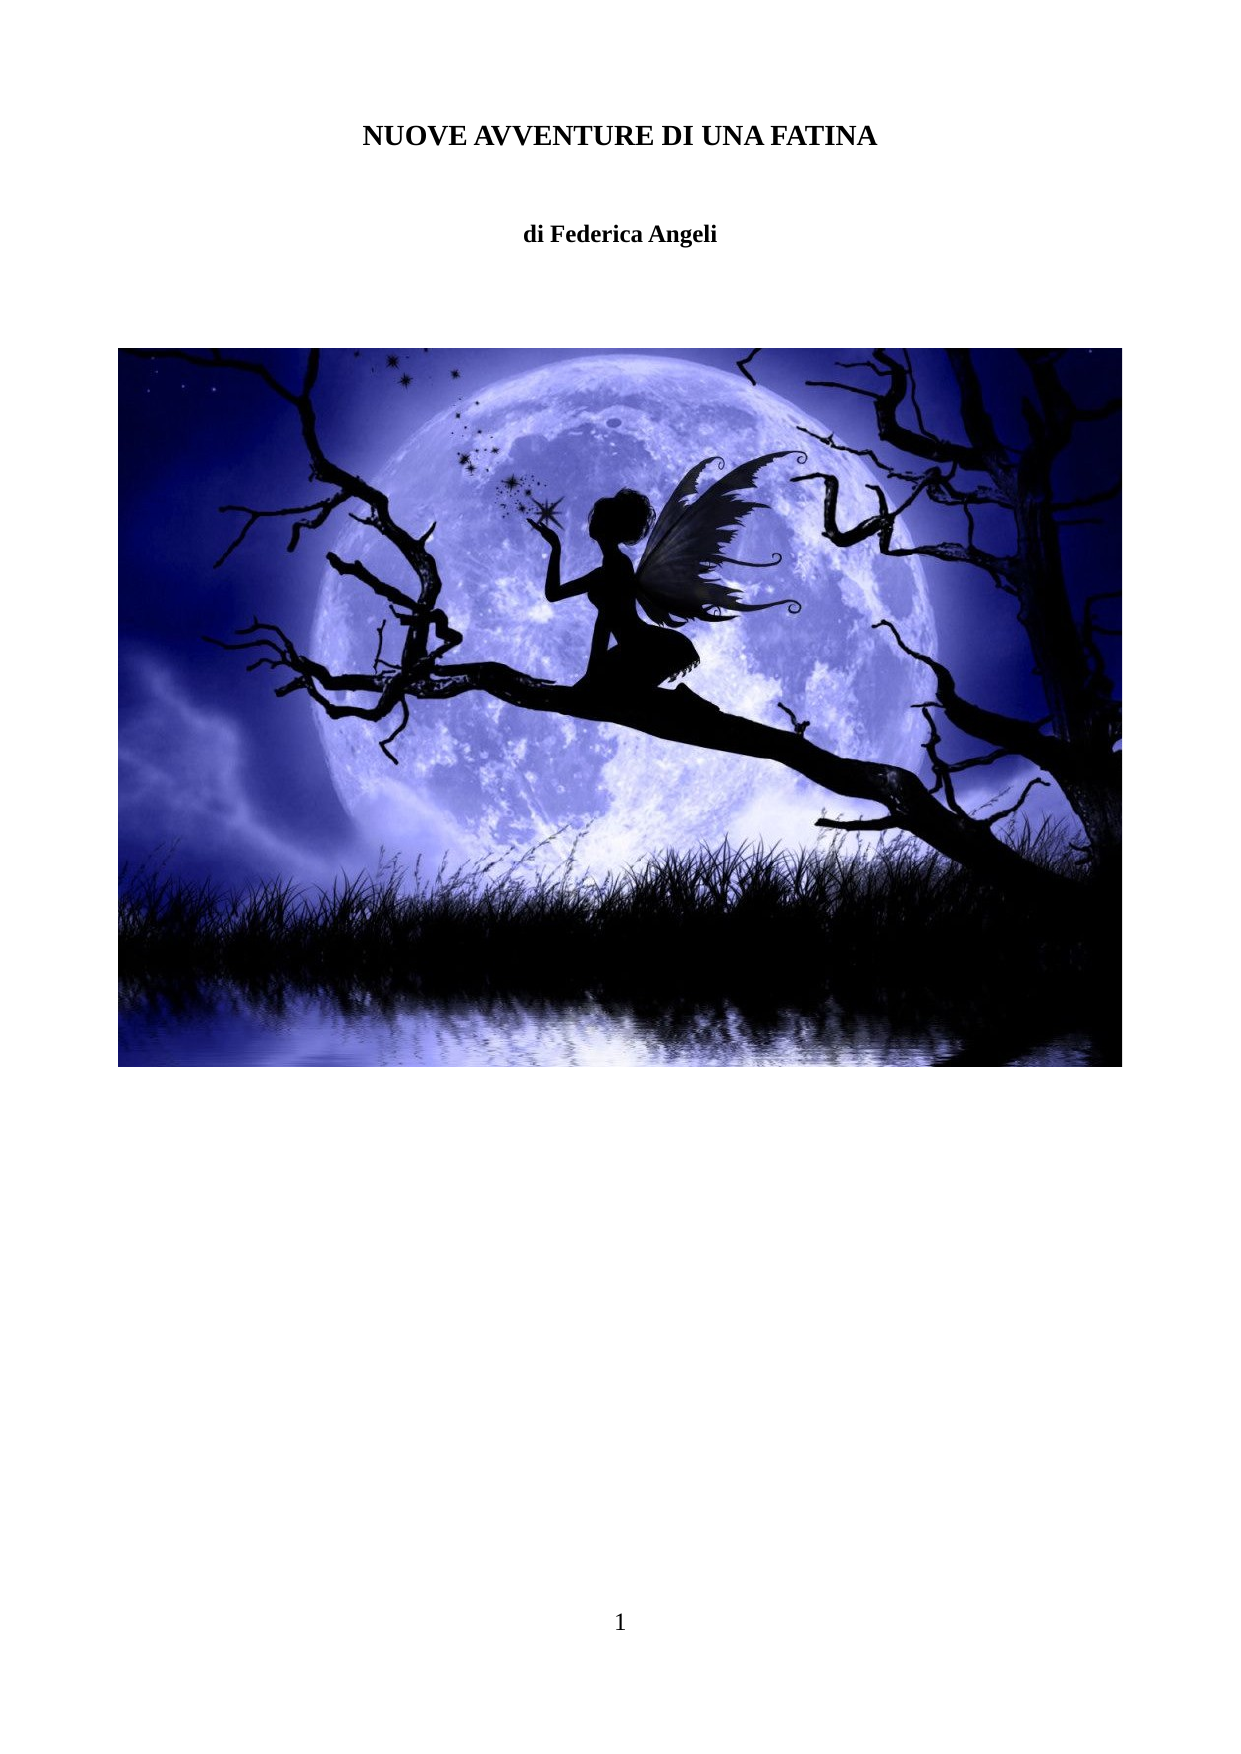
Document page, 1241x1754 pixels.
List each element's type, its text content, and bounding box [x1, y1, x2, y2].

text NUOVE AVVENTURE DI UNA FATINA [118, 118, 1122, 152]
text di Federica Angeli [118, 219, 1122, 247]
picture [118, 348, 1123, 1067]
